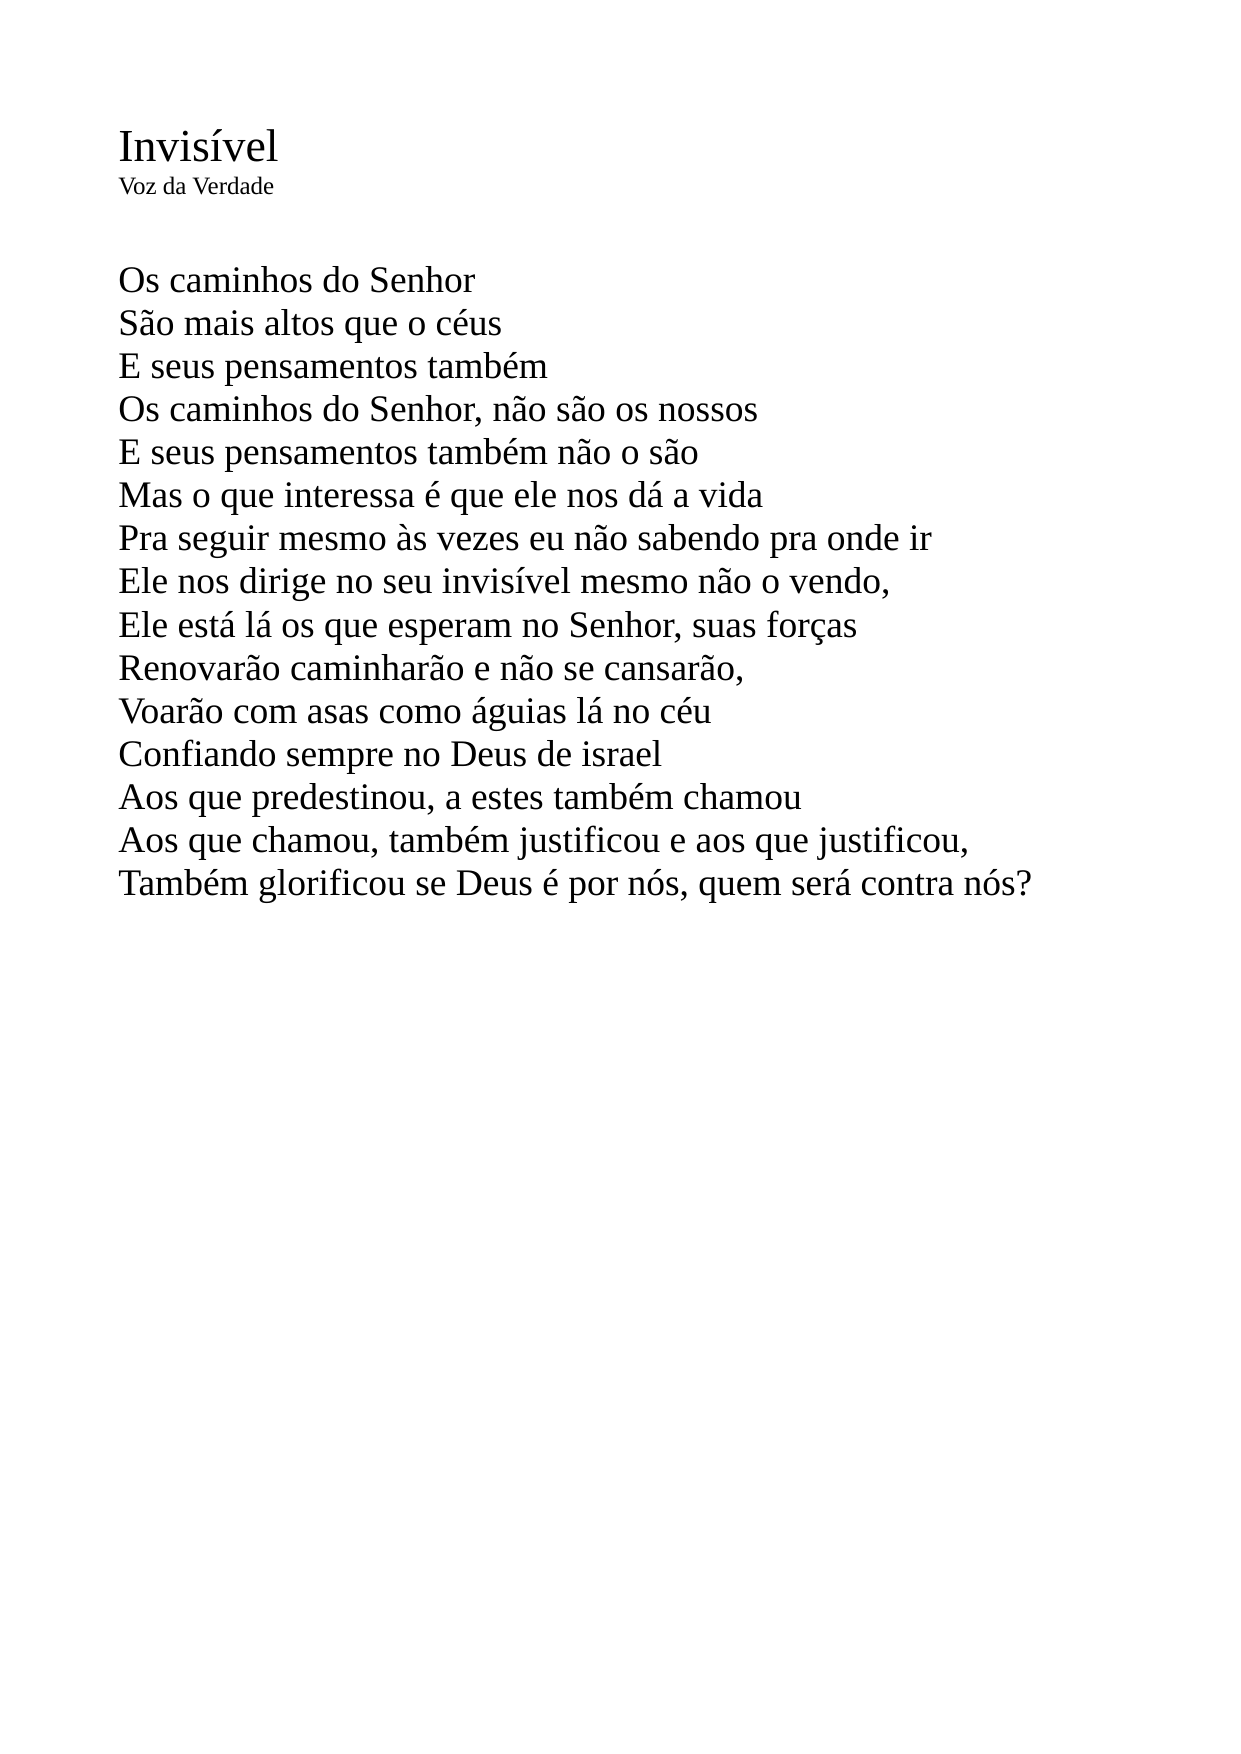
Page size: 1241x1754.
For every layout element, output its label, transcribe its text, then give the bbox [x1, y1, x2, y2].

text Aos que predestinou, a estes também chamou [118, 774, 1122, 818]
text Voarão com asas como águias lá no céu [118, 688, 1122, 731]
text E seus pensamentos também não o são [118, 429, 1122, 473]
text Mas o que interessa é que ele nos dá a vida [118, 473, 1122, 516]
text São mais altos que o céus [118, 300, 1122, 343]
text Os caminhos do Senhor [118, 257, 1122, 300]
text Ele está lá os que esperam no Senhor, suas forças [118, 602, 1122, 645]
text Os caminhos do Senhor, não são os nossos [118, 386, 1122, 429]
text Também glorificou se Deus é por nós, quem será contra nós? [118, 861, 1122, 904]
text E seus pensamentos também [118, 343, 1122, 386]
text Voz da Verdade [118, 171, 1122, 199]
text Renovarão caminharão e não se cansarão, [118, 645, 1122, 688]
text Invisível [118, 118, 1122, 171]
text Confiando sempre no Deus de israel [118, 731, 1122, 774]
text Ele nos dirige no seu invisível mesmo não o vendo, [118, 559, 1122, 602]
text Aos que chamou, também justificou e aos que justificou, [118, 818, 1122, 861]
text Pra seguir mesmo às vezes eu não sabendo pra onde ir [118, 516, 1122, 559]
